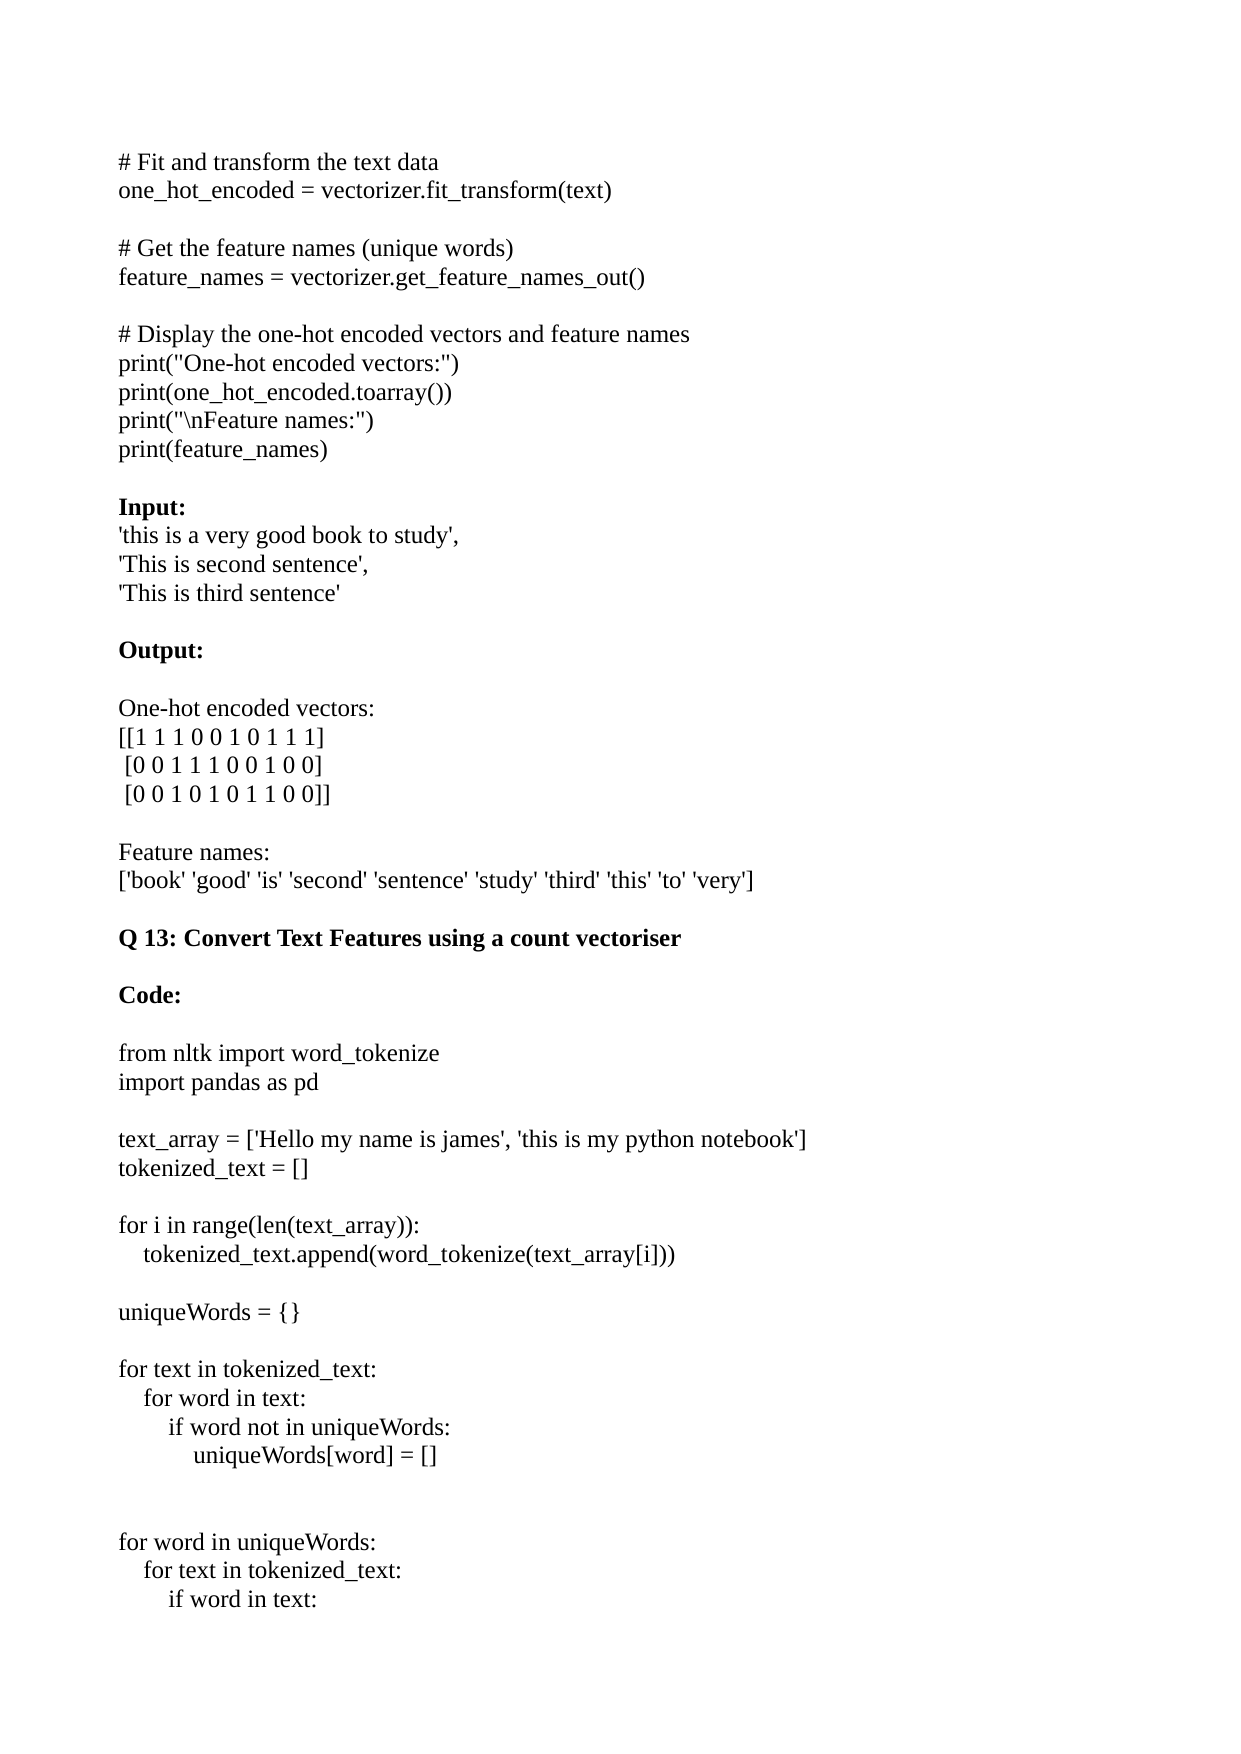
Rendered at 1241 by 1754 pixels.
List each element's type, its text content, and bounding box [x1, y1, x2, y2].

text Code: [118, 981, 1122, 1009]
text text_array = ['Hello my name is james', 'this is my python notebook'] [118, 1124, 1122, 1153]
text Output: [118, 636, 1122, 664]
text uniqueWords[word] = [] [118, 1441, 1122, 1469]
text for word in uniqueWords: [118, 1527, 1122, 1556]
text Feature names: [118, 837, 1122, 866]
text if word in text: [118, 1584, 1122, 1613]
text one_hot_encoded = vectorizer.fit_transform(text) [118, 176, 1122, 204]
text tokenized_text = [] [118, 1153, 1122, 1182]
text ['book' 'good' 'is' 'second' 'sentence' 'study' 'third' 'this' 'to' 'very'] [118, 866, 1122, 894]
text 'This is second sentence', [118, 549, 1122, 578]
text [0 0 1 0 1 0 1 1 0 0]] [118, 779, 1122, 808]
text from nltk import word_tokenize [118, 1038, 1122, 1067]
text # Get the feature names (unique words) [118, 233, 1122, 262]
text print("One-hot encoded vectors:") [118, 348, 1122, 377]
text import pandas as pd [118, 1067, 1122, 1096]
text if word not in uniqueWords: [118, 1412, 1122, 1441]
text # Fit and transform the text data [118, 147, 1122, 176]
text [[1 1 1 0 0 1 0 1 1 1] [118, 722, 1122, 751]
text for word in text: [118, 1383, 1122, 1412]
text for text in tokenized_text: [118, 1556, 1122, 1584]
text Q 13: Convert Text Features using a count vectoriser [118, 923, 1122, 952]
text # Display the one-hot encoded vectors and feature names [118, 319, 1122, 348]
text print(feature_names) [118, 434, 1122, 463]
text feature_names = vectorizer.get_feature_names_out() [118, 262, 1122, 291]
text 'This is third sentence' [118, 578, 1122, 607]
text uniqueWords = {} [118, 1297, 1122, 1326]
text for text in tokenized_text: [118, 1354, 1122, 1383]
text [0 0 1 1 1 0 0 1 0 0] [118, 751, 1122, 779]
text Input: [118, 492, 1122, 521]
text tokenized_text.append(word_tokenize(text_array[i])) [118, 1239, 1122, 1268]
text print("\nFeature names:") [118, 406, 1122, 434]
text One-hot encoded vectors: [118, 693, 1122, 722]
text print(one_hot_encoded.toarray()) [118, 377, 1122, 406]
text 'this is a very good book to study', [118, 521, 1122, 549]
text for i in range(len(text_array)): [118, 1211, 1122, 1239]
